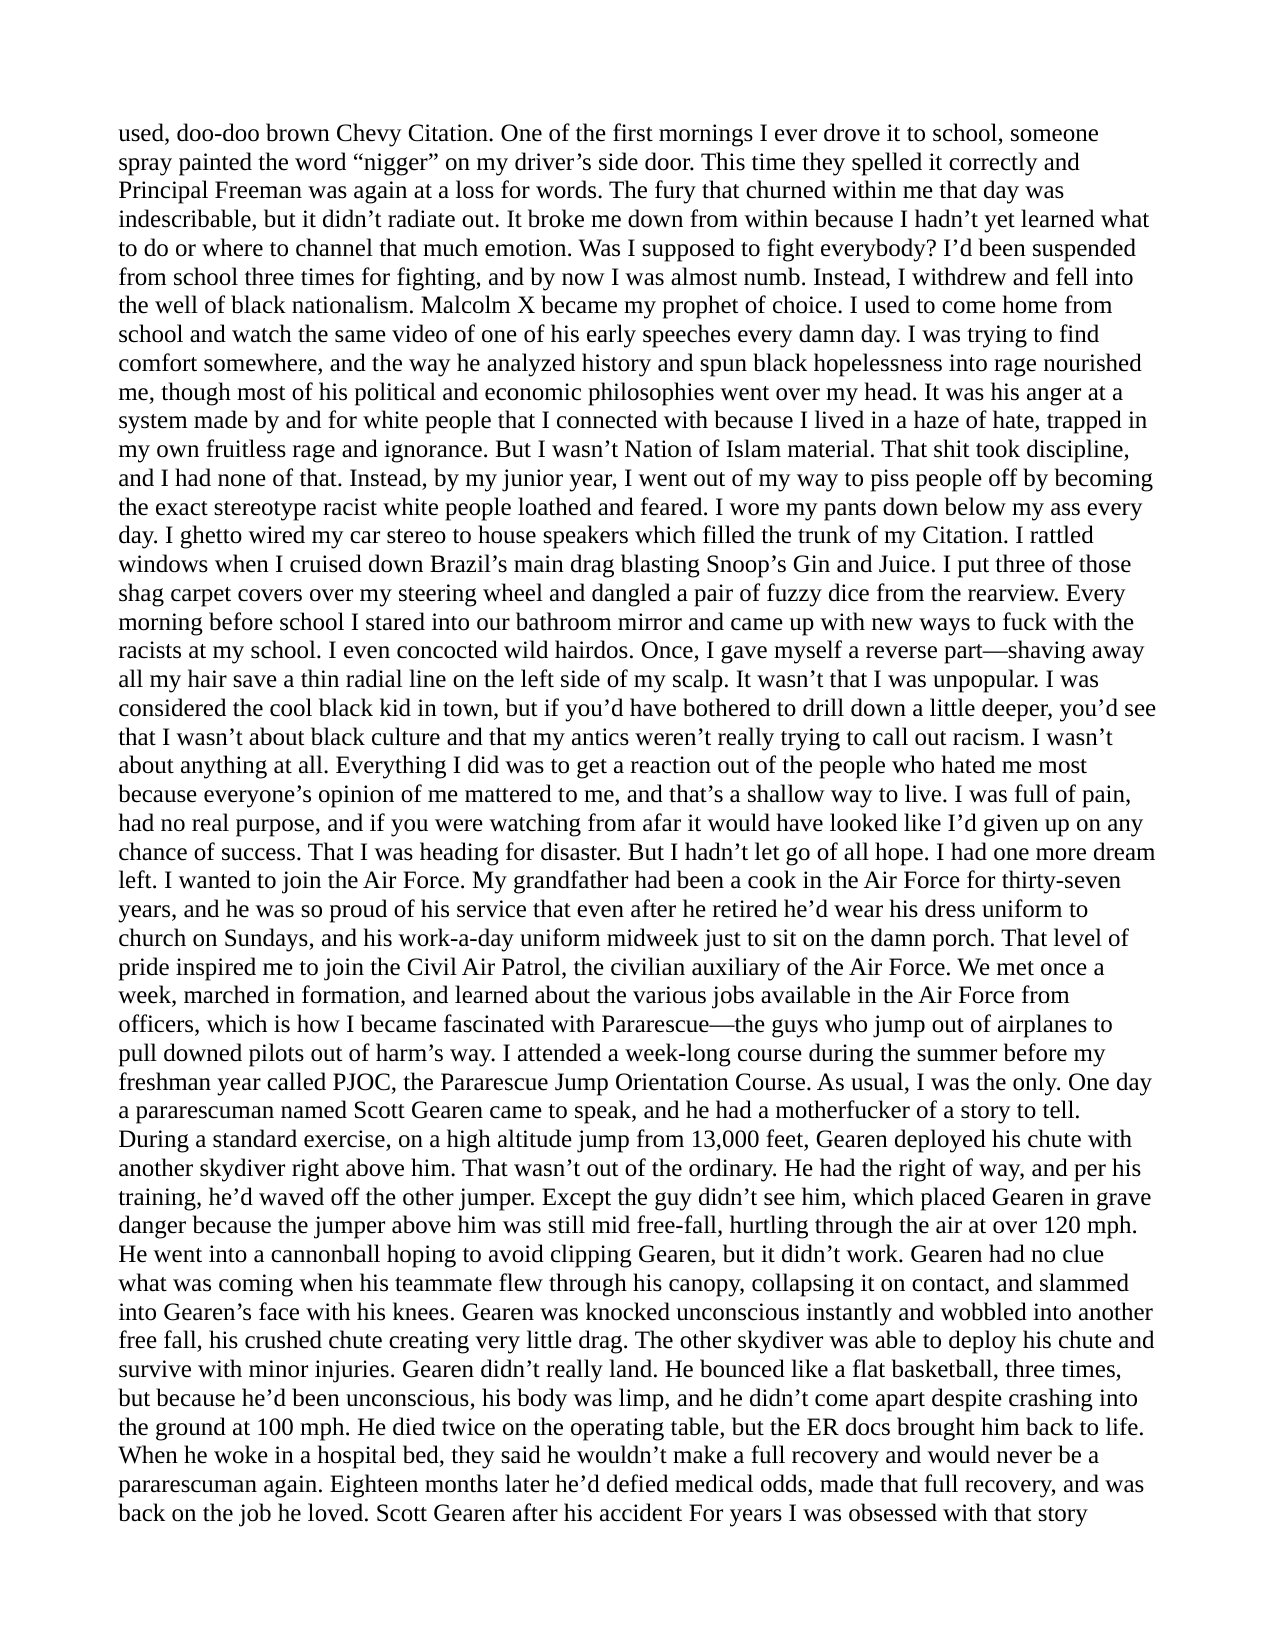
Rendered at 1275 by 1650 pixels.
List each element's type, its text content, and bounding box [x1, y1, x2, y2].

text used, doo-doo brown Chevy Citation. One of the first mornings I ever drove it to school, someone spray painted the word “nigger” on my driver’s side door. This time they spelled it correctly and Principal Freeman was again at a loss for words. The fury that churned within me that day was indescribable, but it didn’t radiate out. It broke me down from within because I hadn’t yet learned what to do or where to channel that much emotion. Was I supposed to fight everybody? I’d been suspended from school three times for fighting, and by now I was almost numb. Instead, I withdrew and fell into the well of black nationalism. Malcolm X became my prophet of choice. I used to come home from school and watch the same video of one of his early speeches every damn day. I was trying to find comfort somewhere, and the way he analyzed history and spun black hopelessness into rage nourished me, though most of his political and economic philosophies went over my head. It was his anger at a system made by and for white people that I connected with because I lived in a haze of hate, trapped in my own fruitless rage and ignorance. But I wasn’t Nation of Islam material. That shit took discipline, and I had none of that. Instead, by my junior year, I went out of my way to piss people off by becoming the exact stereotype racist white people loathed and feared. I wore my pants down below my ass every day. I ghetto wired my car stereo to house speakers which filled the trunk of my Citation. I rattled windows when I cruised down Brazil’s main drag blasting Snoop’s Gin and Juice. I put three of those shag carpet covers over my steering wheel and dangled a pair of fuzzy dice from the rearview. Every morning before school I stared into our bathroom mirror and came up with new ways to fuck with the racists at my school. I even concocted wild hairdos. Once, I gave myself a reverse part—shaving away all my hair save a thin radial line on the left side of my scalp. It wasn’t that I was unpopular. I was considered the cool black kid in town, but if you’d have bothered to drill down a little deeper, you’d see that I wasn’t about black culture and that my antics weren’t really trying to call out racism. I wasn’t about anything at all. Everything I did was to get a reaction out of the people who hated me most because everyone’s opinion of me mattered to me, and that’s a shallow way to live. I was full of pain, had no real purpose, and if you were watching from afar it would have looked like I’d given up on any chance of success. That I was heading for disaster. But I hadn’t let go of all hope. I had one more dream left. I wanted to join the Air Force. My grandfather had been a cook in the Air Force for thirty-seven years, and he was so proud of his service that even after he retired he’d wear his dress uniform to church on Sundays, and his work-a-day uniform midweek just to sit on the damn porch. That level of pride inspired me to join the Civil Air Patrol, the civilian auxiliary of the Air Force. We met once a week, marched in formation, and learned about the various jobs available in the Air Force from officers, which is how I became fascinated with Pararescue—the guys who jump out of airplanes to pull downed pilots out of harm’s way. I attended a week-long course during the summer before my freshman year called PJOC, the Pararescue Jump Orientation Course. As usual, I was the only. One day a pararescuman named Scott Gearen came to speak, and he had a motherfucker of a story to tell. During a standard exercise, on a high altitude jump from 13,000 feet, Gearen deployed his chute with another skydiver right above him. That wasn’t out of the ordinary. He had the right of way, and per his training, he’d waved off the other jumper. Except the guy didn’t see him, which placed Gearen in grave danger because the jumper above him was still mid free-fall, hurtling through the air at over 120 mph. He went into a cannonball hoping to avoid clipping Gearen, but it didn’t work. Gearen had no clue what was coming when his teammate flew through his canopy, collapsing it on contact, and slammed into Gearen’s face with his knees. Gearen was knocked unconscious instantly and wobbled into another free fall, his crushed chute creating very little drag. The other skydiver was able to deploy his chute and survive with minor injuries. Gearen didn’t really land. He bounced like a flat basketball, three times, but because he’d been unconscious, his body was limp, and he didn’t come apart despite crashing into the ground at 100 mph. He died twice on the operating table, but the ER docs brought him back to life. When he woke in a hospital bed, they said he wouldn’t make a full recovery and would never be a pararescuman again. Eighteen months later he’d defied medical odds, made that full recovery, and was back on the job he loved. Scott Gearen after his accident For years I was obsessed with that story [118, 118, 1157, 1527]
